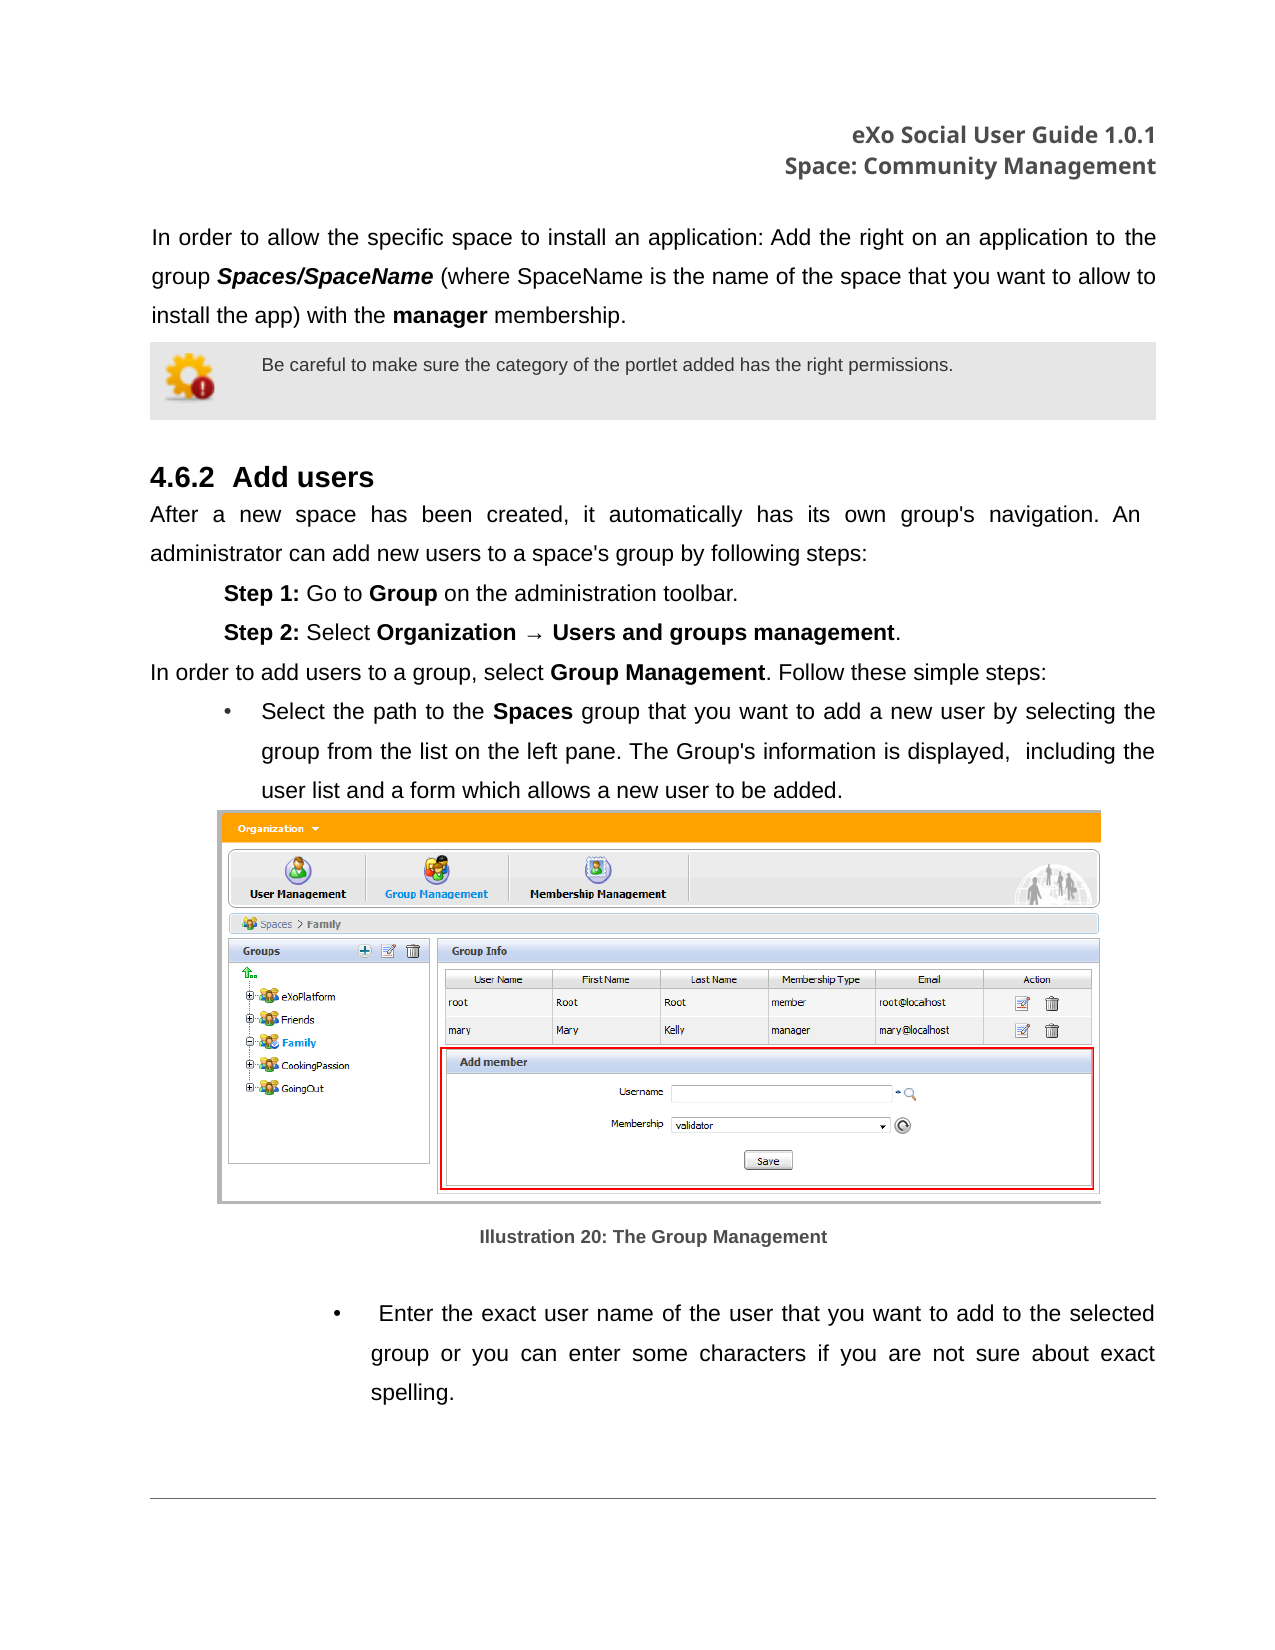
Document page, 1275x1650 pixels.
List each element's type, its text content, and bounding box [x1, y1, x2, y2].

picture [164, 353, 215, 403]
list In order to allow the specific space to install an application: Add the right on an application to the group Spaces/SpaceName (where SpaceName is the name of the space that you want to allow to install the app) with the manager membership. [114, 223, 1156, 329]
list Illustration 20: The Group Management [209, 892, 1098, 1248]
table_header [150, 342, 241, 420]
subtitle Add users [150, 460, 1156, 493]
table_header Be careful to make sure the category of the portlet added has the right permissions. [241, 342, 1156, 420]
list In order to add users to a group, select Group Management. Follow these simple steps: [112, 659, 1156, 685]
picture [214, 808, 1103, 1205]
text Step 2: Select Organization → Users and groups management. [76, 619, 1156, 646]
list Select the path to the Spaces group that you want to add a new user by selecting the group from the list on the left pane. The Group's information is displayed, including the user list and a form which allows a new user to be added. [223, 698, 1156, 804]
text Step 1: Go to Group on the administration toolbar. [76, 580, 1156, 606]
text After a new space has been created, it automatically has its own group's navigation. An administrator can add new users to a space's group by following steps: [76, 501, 1156, 567]
list Enter the exact user name of the user that you want to add to the selected group or you can enter some characters if you are not sure about exact spelling. [333, 1300, 1156, 1406]
